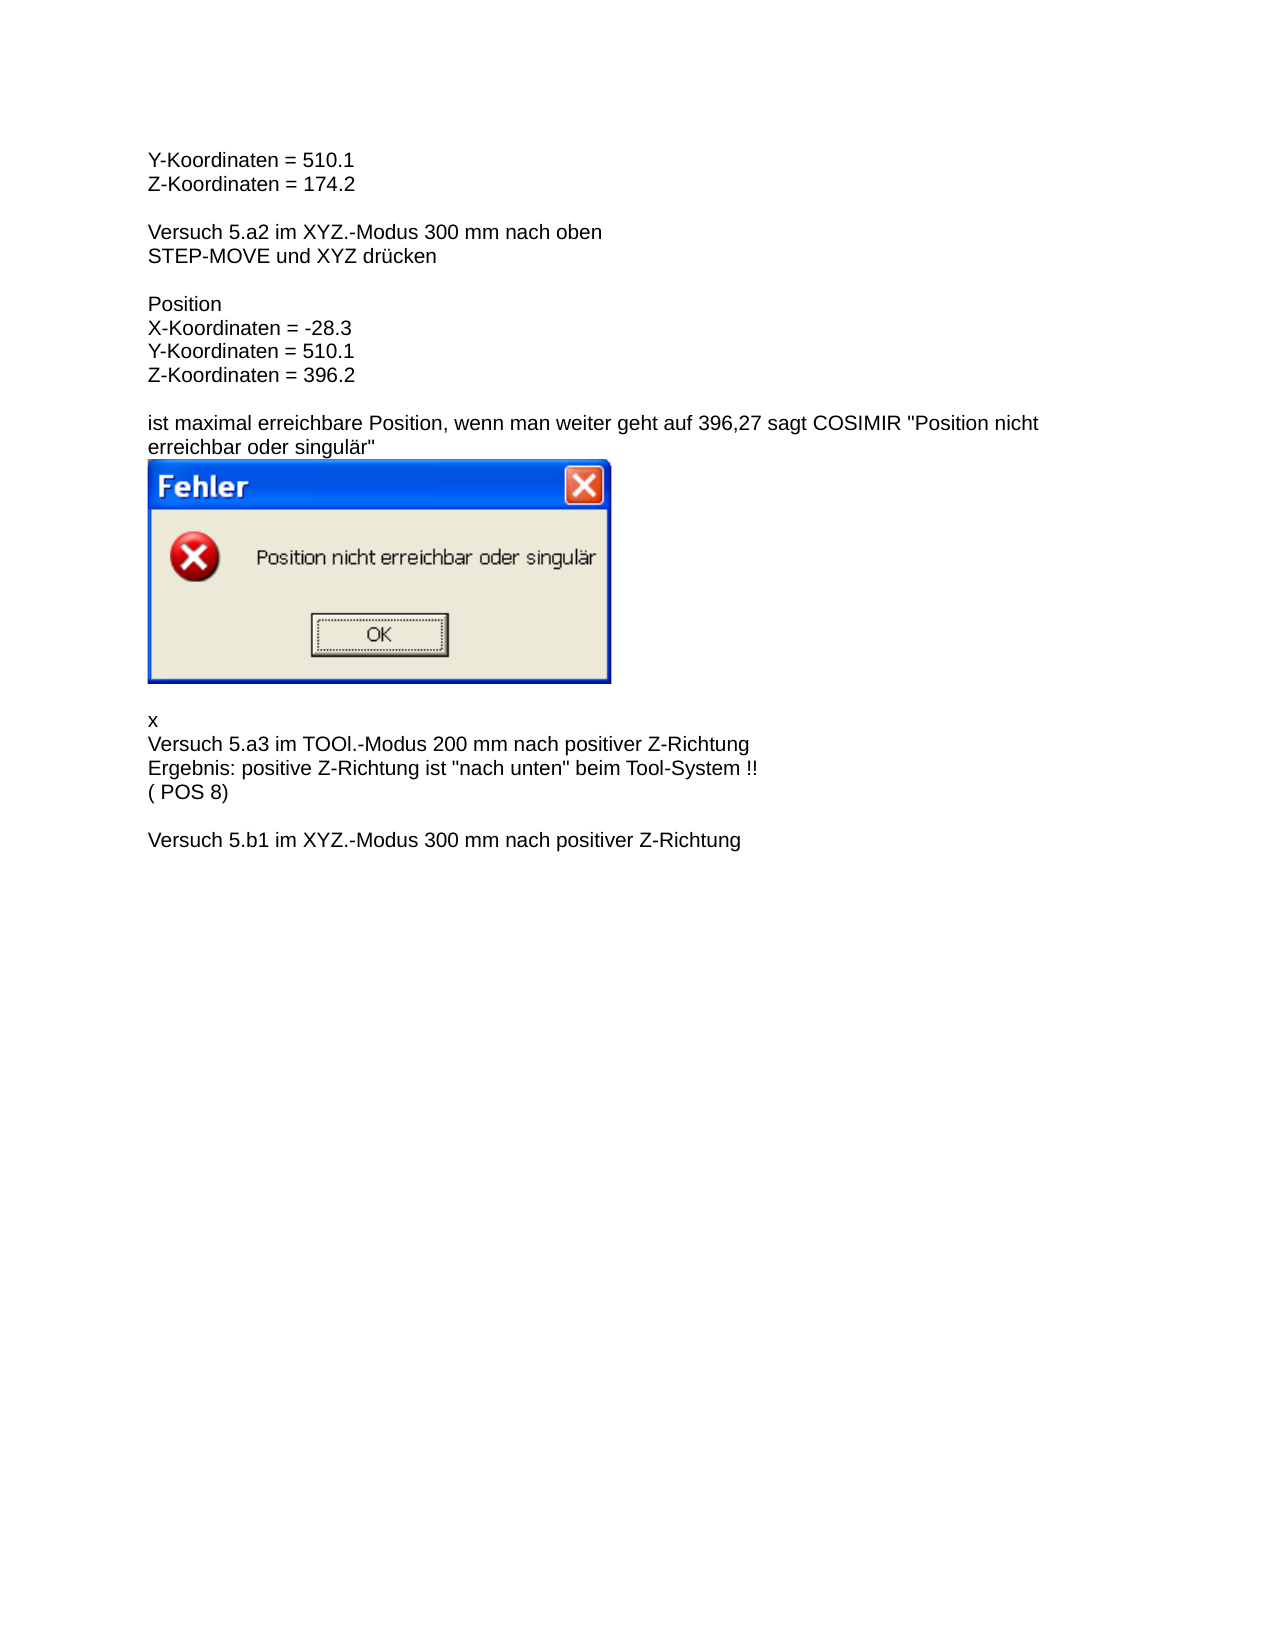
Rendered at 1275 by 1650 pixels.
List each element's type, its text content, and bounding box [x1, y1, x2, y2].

text Versuch 5.a3 im TOOl.-Modus 200 mm nach positiver Z-Richtung [148, 732, 1127, 756]
text ( POS 8) [148, 780, 1127, 804]
text Position [148, 291, 1127, 315]
text ist maximal erreichbare Position, wenn man weiter geht auf 396,27 sagt COSIMIR "Position nicht erreichbar oder singulär" [148, 411, 1127, 459]
text Z-Koordinaten = 174.2 [148, 172, 1127, 196]
text Z-Koordinaten = 396.2 [148, 363, 1127, 387]
text X-Koordinaten = -28.3 [148, 315, 1127, 339]
text x [148, 708, 1127, 732]
text Y-Koordinaten = 510.1 [148, 148, 1127, 172]
text Versuch 5.a2 im XYZ.-Modus 300 mm nach oben [148, 219, 1127, 243]
text STEP-MOVE und XYZ drücken [148, 243, 1127, 267]
text Versuch 5.b1 im XYZ.-Modus 300 mm nach positiver Z-Richtung [148, 828, 1127, 852]
text Ergebnis: positive Z-Richtung ist "nach unten" beim Tool-System !! [148, 756, 1127, 780]
text Y-Koordinaten = 510.1 [148, 339, 1127, 363]
picture [147, 459, 612, 684]
